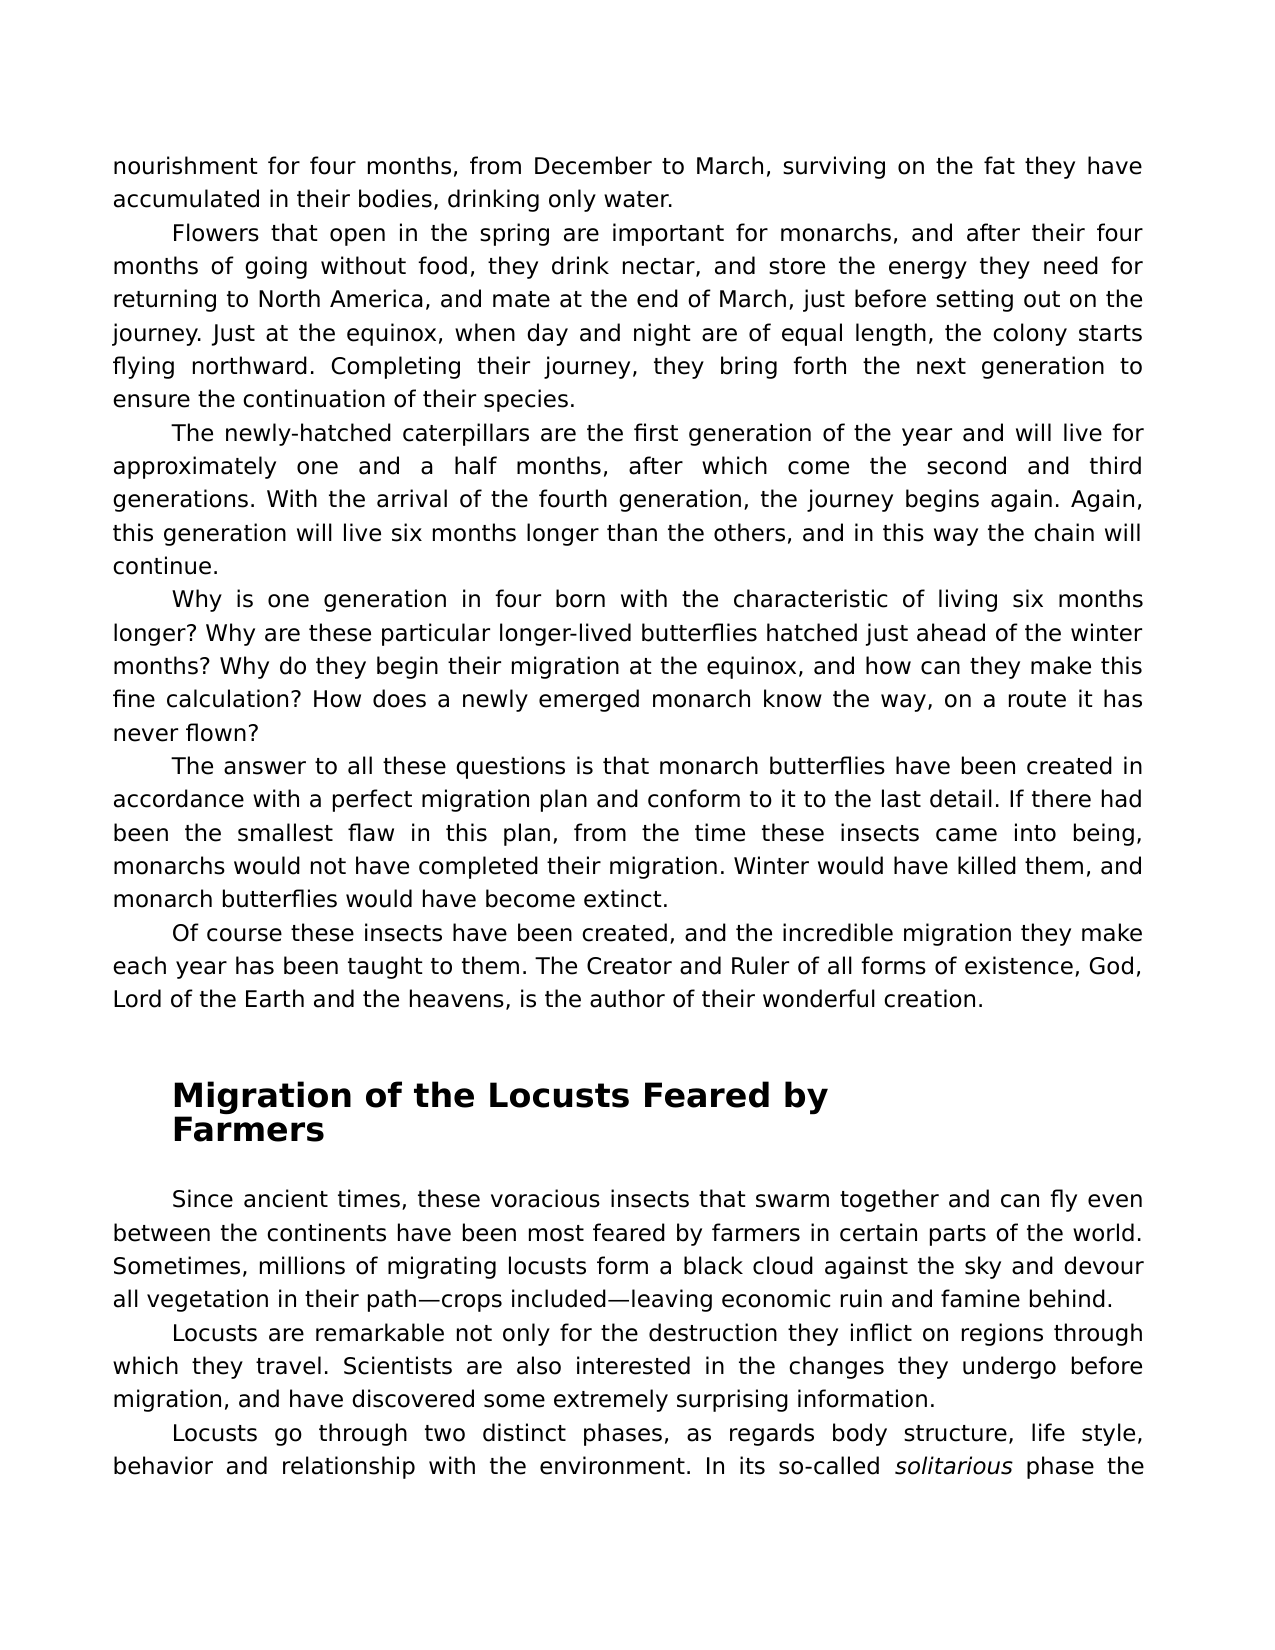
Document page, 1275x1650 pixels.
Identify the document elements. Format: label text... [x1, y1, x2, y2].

text Migration of the Locusts Feared by [112, 1081, 1145, 1114]
text Since ancient times, these voracious insects that swarm together and can fly even between the continents have been most feared by farmers in certain parts of the world. Sometimes, millions of migrating locusts form a black cloud against the sky and devour all vegetation in their path—crops included—leaving economic ruin and famine behind. [112, 1181, 1145, 1314]
text nourishment for four months, from December to March, surviving on the fat they have accumulated in their bodies, drinking only water. [112, 148, 1145, 214]
text Locusts are remarkable not only for the destruction they inflict on regions through which they travel. Scientists are also interested in the changes they undergo before migration, and have discovered some extremely surprising information. [112, 1314, 1145, 1414]
text Of course these insects have been created, and the incredible migration they make each year has been taught to them. The Creator and Ruler of all forms of existence, God, Lord of the Earth and the heavens, is the author of their wonderful creation. [112, 914, 1145, 1014]
text Locusts go through two distinct phases, as regards body structure, life style, behavior and relationship with the environment. In its so-called solitarious phase the [112, 1414, 1145, 1481]
text Flowers that open in the spring are important for monarchs, and after their four months of going without food, they drink nectar, and store the energy they need for returning to North America, and mate at the end of March, just before setting out on the journey. Just at the equinox, when day and night are of equal length, the colony starts flying northward. Completing their journey, they bring forth the next generation to ensure the continuation of their species. [112, 214, 1145, 414]
text The answer to all these questions is that monarch butterflies have been created in accordance with a perfect migration plan and conform to it to the last detail. If there had been the smallest flaw in this plan, from the time these insects came into being, monarchs would not have completed their migration. Winter would have killed them, and monarch butterflies would have become extinct. [112, 748, 1145, 914]
text Why is one generation in four born with the characteristic of living six months longer? Why are these particular longer-lived butterflies hatched just ahead of the winter months? Why do they begin their migration at the equinox, and how can they make this fine calculation? How does a newly emerged monarch know the way, on a route it has never flown? [112, 581, 1145, 748]
text The newly-hatched caterpillars are the first generation of the year and will live for approximately one and a half months, after which come the second and third generations. With the arrival of the fourth generation, the journey begins again. Again, this generation will live six months longer than the others, and in this way the chain will continue. [112, 414, 1145, 581]
text Farmers [112, 1114, 1145, 1148]
